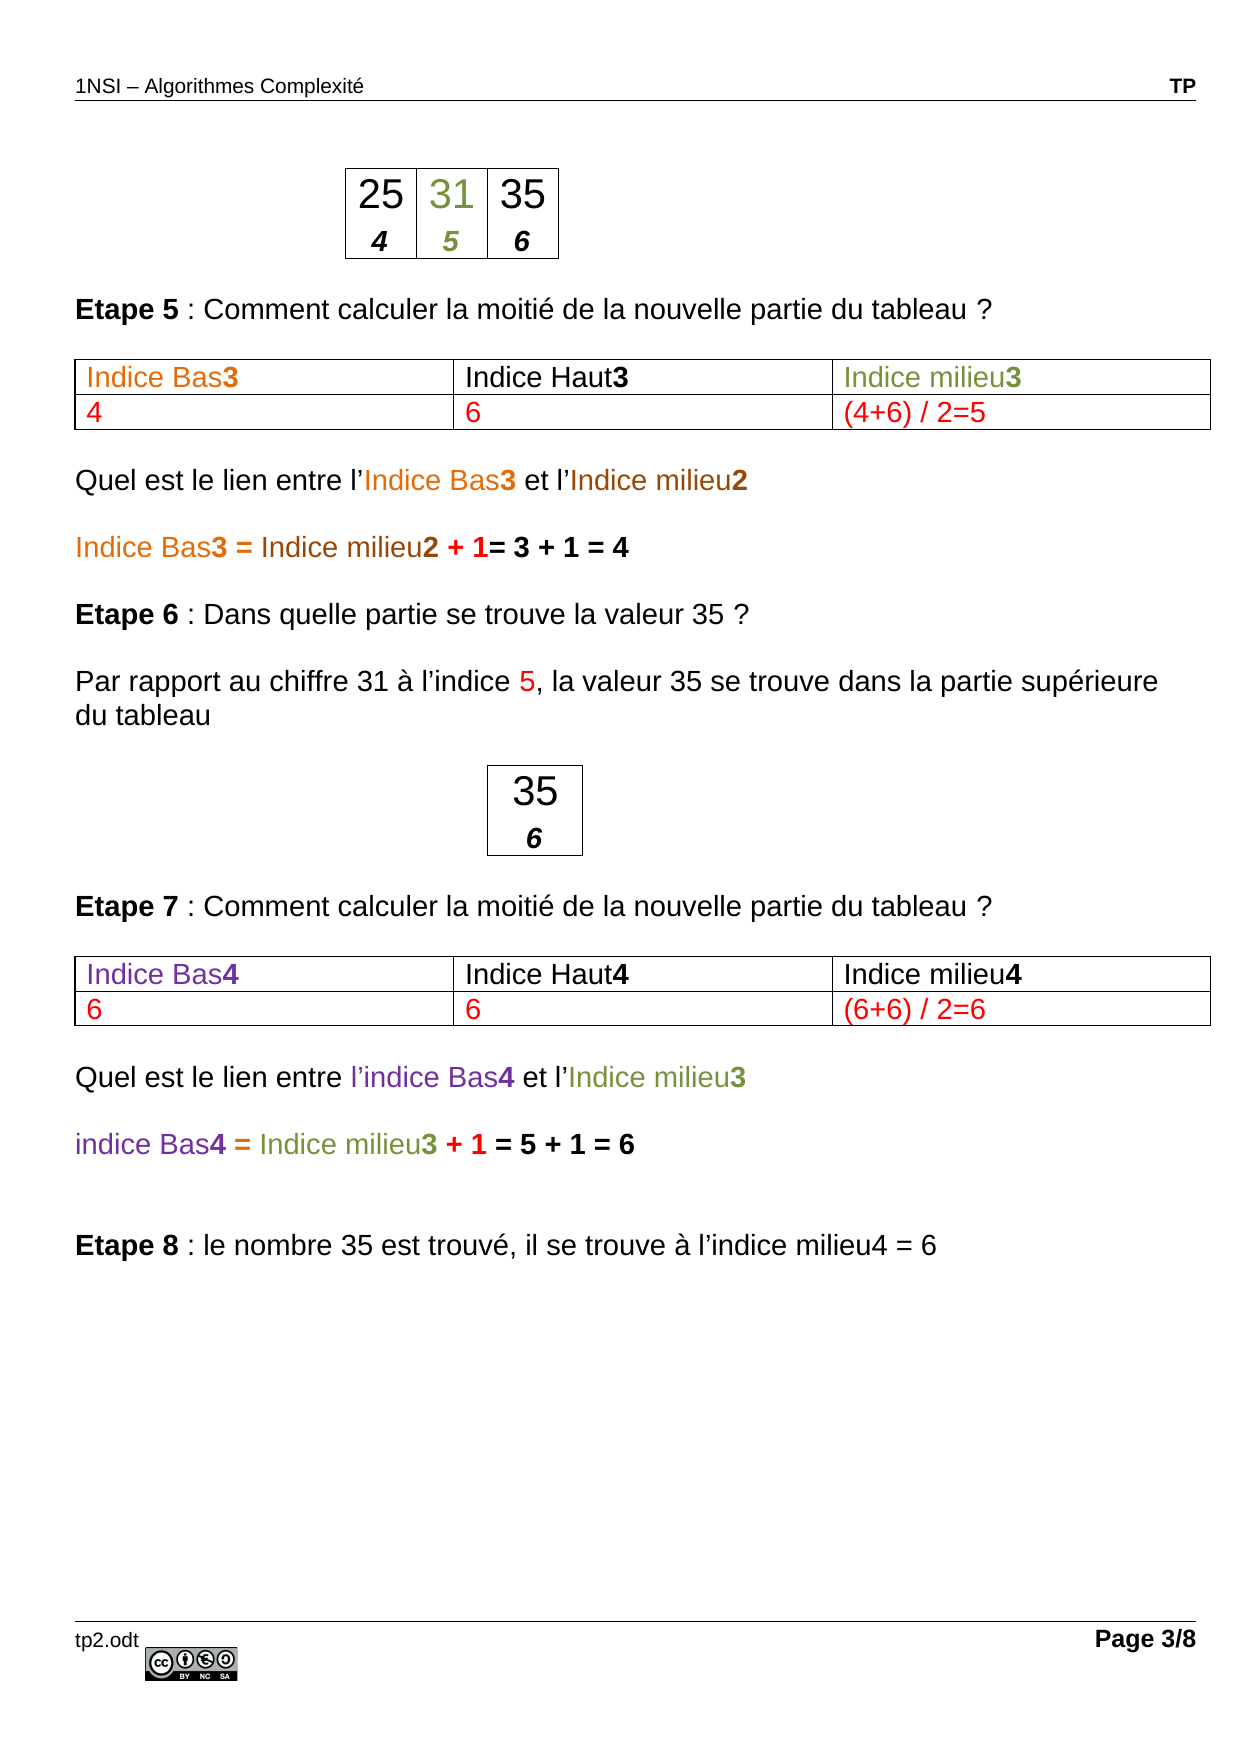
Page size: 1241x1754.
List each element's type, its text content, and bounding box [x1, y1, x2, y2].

table_header Indice milieu3 [833, 360, 1210, 394]
table_cell 6 [76, 992, 453, 1025]
table_header 35 6 [488, 766, 582, 854]
table_cell (6+6) / 2=6 [833, 992, 1210, 1025]
table_cell (4+6) / 2=5 [833, 395, 1210, 428]
table_header Indice Haut4 [454, 957, 832, 991]
table_header Indice Bas4 [76, 957, 453, 991]
table_header Indice Bas3 [76, 360, 453, 394]
text Etape 6 : Dans quelle partie se trouve la valeur 35 ? [75, 597, 1196, 631]
text Etape 8 : le nombre 35 est trouvé, il se trouve à l’indice milieu4 = 6 [75, 1228, 1196, 1261]
table_cell 6 [454, 395, 832, 428]
text Indice Bas3 = Indice milieu2 + 1= 3 + 1 = 4 [75, 530, 1196, 564]
text Quel est le lien entre l’indice Bas4 et l’Indice milieu3 [75, 1060, 1196, 1093]
text Par rapport au chiffre 31 à l’indice 5, la valeur 35 se trouve dans la partie supérieure du tableau [75, 664, 1196, 731]
table_cell 4 [76, 395, 453, 428]
text indice Bas4 = Indice milieu3 + 1 = 5 + 1 = 6 [75, 1127, 1196, 1161]
table_header Indice Haut3 [454, 360, 832, 394]
table_header 31 5 [417, 169, 487, 258]
table_header Indice milieu4 [833, 957, 1210, 991]
table_header 35 6 [488, 169, 558, 258]
text Etape 5 : Comment calculer la moitié de la nouvelle partie du tableau ? [75, 292, 1196, 326]
table_header 25 4 [346, 169, 416, 258]
picture [145, 1647, 238, 1681]
table_cell 6 [454, 992, 832, 1025]
text Etape 7 : Comment calculer la moitié de la nouvelle partie du tableau ? [75, 889, 1196, 923]
text Quel est le lien entre l’Indice Bas3 et l’Indice milieu2 [75, 463, 1196, 497]
